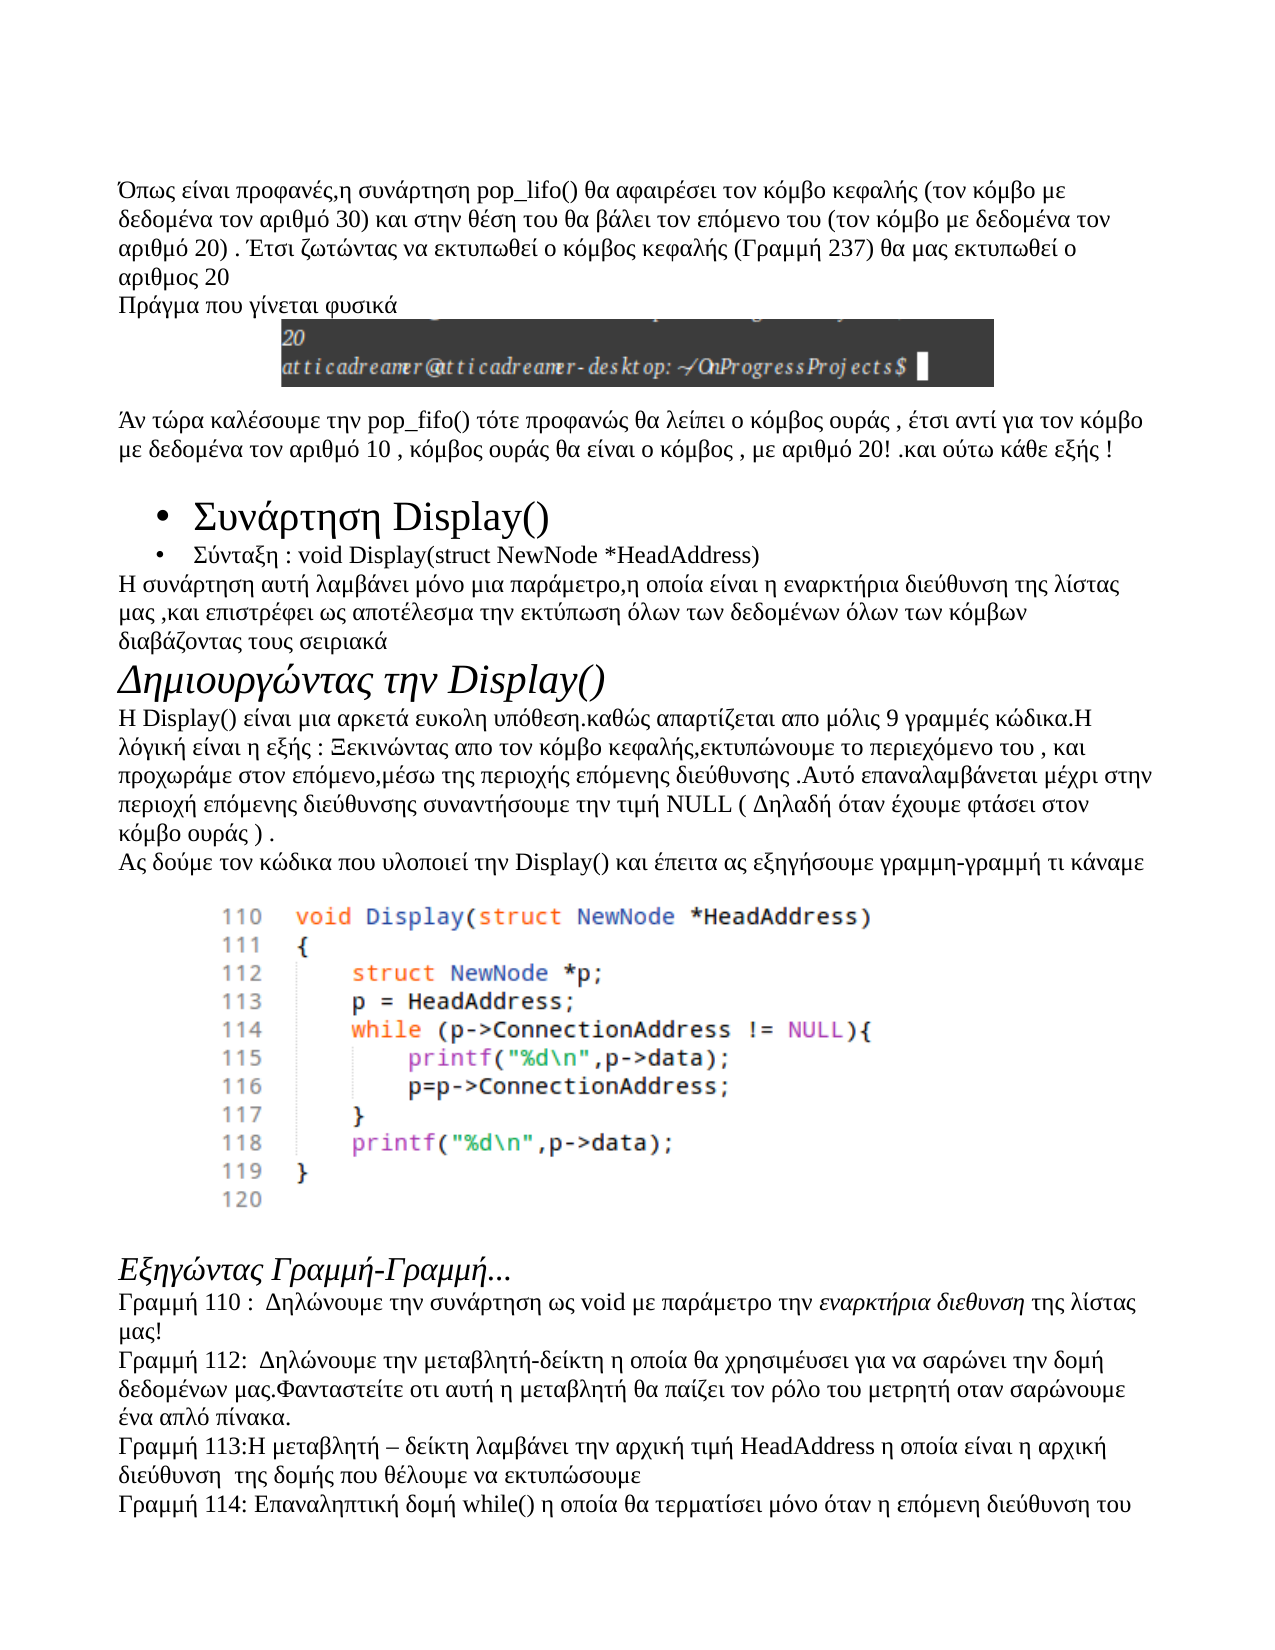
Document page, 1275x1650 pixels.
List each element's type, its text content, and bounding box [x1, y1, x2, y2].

text Γραμμή 110 : Δηλώνουμε την συνάρτηση ως void με παράμετρο την εναρκτήρια διεθυνση της λίστας μας! [118, 1287, 1157, 1345]
list Συνάρτηση Display() [156, 492, 1157, 540]
text Εξηγώντας Γραμμή-Γραμμή... [118, 1249, 1157, 1287]
list Σύνταξη : void Display(struct NewNode *HeadAddress) [156, 540, 1157, 569]
text Γραμμή 114: Επαναληπτική δομή while() η οποία θα τερματίσει μόνο όταν η επόμενη διεύθυνση του [118, 1489, 1157, 1517]
text Ας δούμε τον κώδικα που υλοποιεί την Display() και έπειτα ας εξηγήσουμε γραμμη-γραμμή τι κάναμε [118, 847, 1157, 875]
text Άν τώρα καλέσουμε την pop_fifo() τότε προφανώς θα λείπει ο κόμβος ουράς , έτσι αντί για τον κόμβο με δεδομένα τον αριθμό 10 , κόμβος ουράς θα είναι ο κόμβος , με αριθμό 20! .και ούτω κάθε εξής ! [118, 406, 1157, 463]
text Όπως είναι προφανές,η συνάρτηση pop_lifo() θα αφαιρέσει τον κόμβο κεφαλής (τον κόμβο με δεδομένα τον αριθμό 30) και στην θέση του θα βάλει τον επόμενο του (τον κόμβο με δεδομένα τον αριθμό 20) . Έτσι ζωτώντας να εκτυπωθεί ο κόμβος κεφαλής (Γραμμή 237) θα μας εκτυπωθεί ο αριθμος 20 [118, 176, 1157, 291]
text Δημιουργώντας την Display() [118, 655, 1157, 703]
text Γραμμή 113:Η μεταβλητή – δείκτη λαμβάνει την αρχική τιμή HeadAddress η οποία είναι η αρχική διεύθυνση της δομής που θέλουμε να εκτυπώσουμε [118, 1431, 1157, 1489]
text Πράγμα που γίνεται φυσικά [118, 291, 1157, 319]
picture [281, 319, 994, 387]
text Η συνάρτηση αυτή λαμβάνει μόνο μια παράμετρο,η οποία είναι η εναρκτήρια διεύθυνση της λίστας μας ,και επιστρέφει ως αποτέλεσμα την εκτύπωση όλων των δεδομένων όλων των κόμβων διαβάζοντας τους σειριακά [118, 569, 1157, 655]
picture [199, 902, 998, 1212]
text Γραμμή 112: Δηλώνουμε την μεταβλητή-δείκτη η οποία θα χρησιμέυσει για να σαρώνει την δομή δεδομένων μας.Φανταστείτε οτι αυτή η μεταβλητή θα παίζει τον ρόλο του μετρητή οταν σαρώνουμε ένα απλό πίνακα. [118, 1345, 1157, 1431]
text Η Display() είναι μια αρκετά ευκολη υπόθεση.καθώς απαρτίζεται απο μόλις 9 γραμμές κώδικα.Η λόγική είναι η εξής : Ξεκινώντας απο τον κόμβο κεφαλής,εκτυπώνουμε το περιεχόμενο του , και προχωράμε στον επόμενο,μέσω της περιοχής επόμενης διεύθυνσης .Αυτό επαναλαμβάνεται μέχρι στην περιοχή επόμενης διεύθυνσης συναντήσουμε την τιμή NULL ( Δηλαδή όταν έχουμε φτάσει στον κόμβο ουράς ) . [118, 703, 1157, 847]
